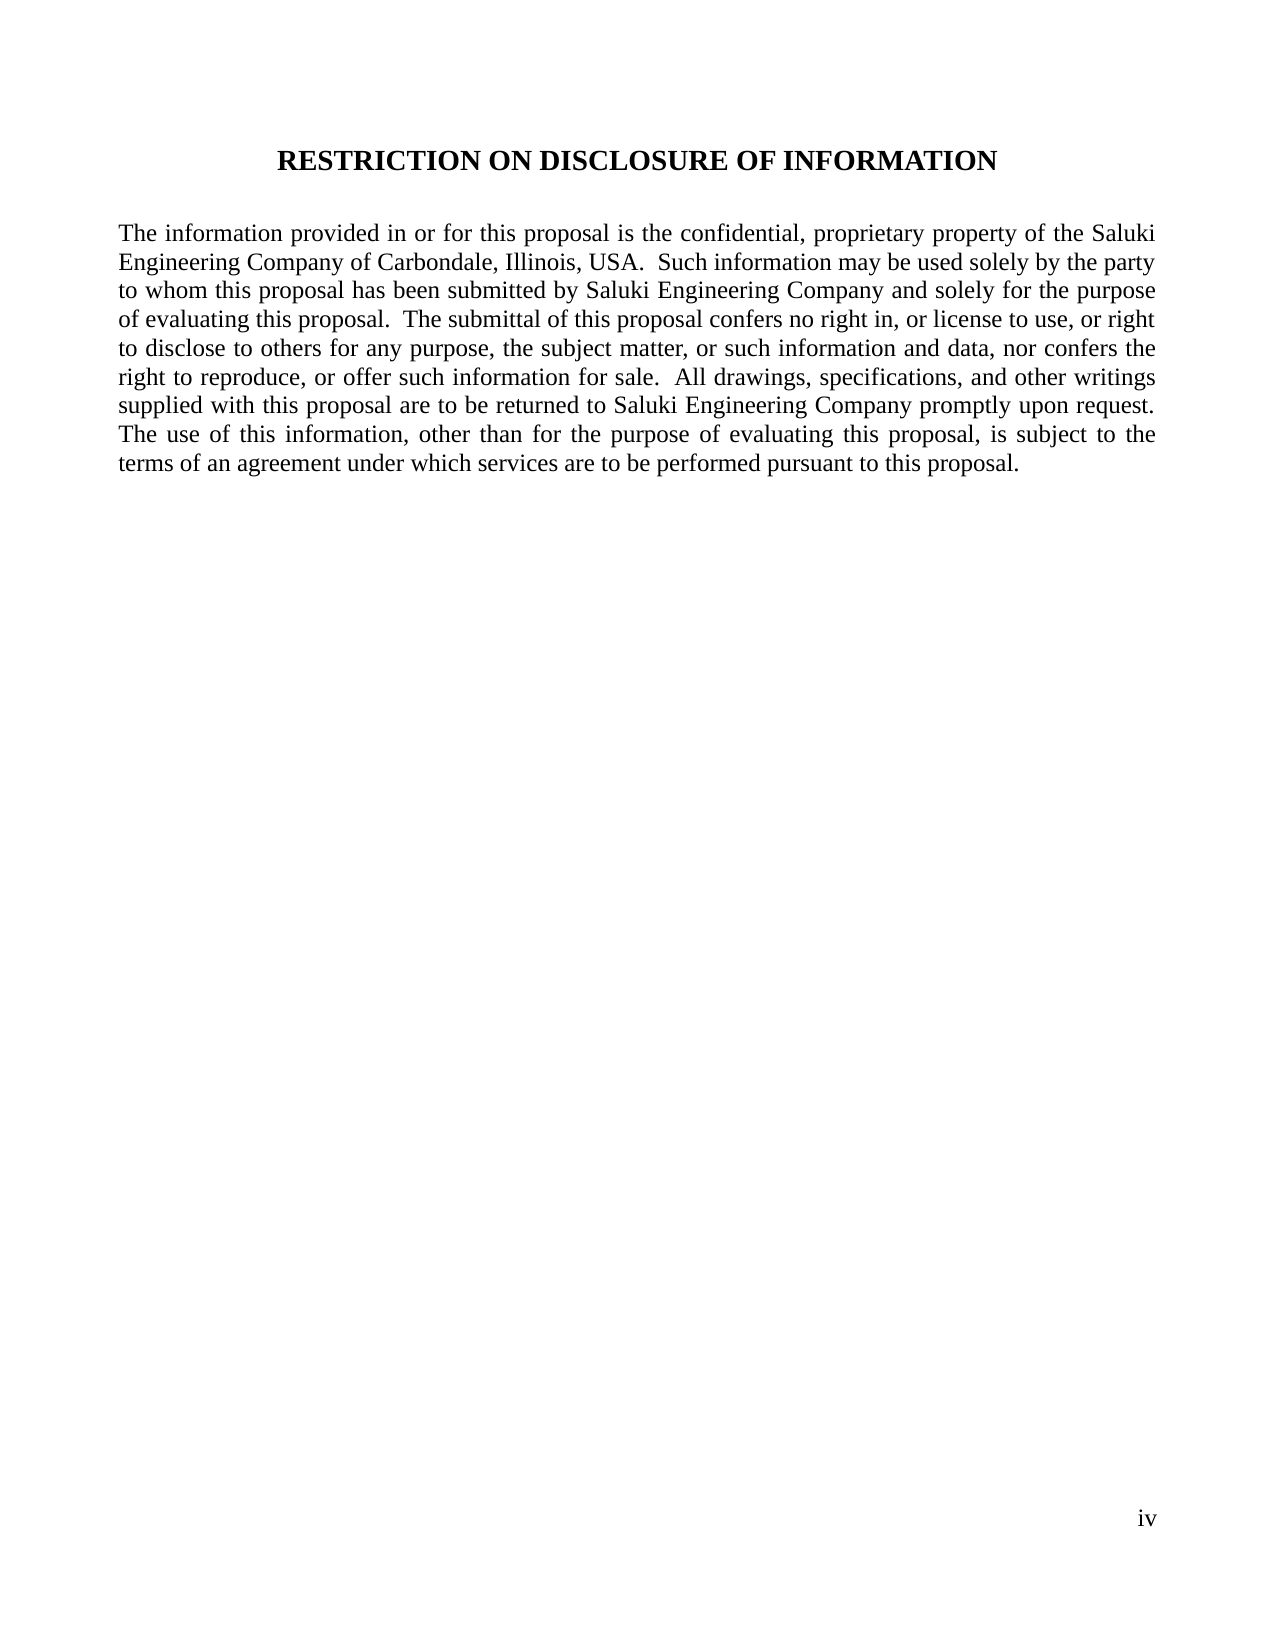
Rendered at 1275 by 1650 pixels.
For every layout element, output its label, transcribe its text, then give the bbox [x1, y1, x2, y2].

subtitle RESTRICTION ON DISCLOSURE OF INFORMATION [118, 143, 1157, 177]
text The information provided in or for this proposal is the confidential, proprietary property of the Saluki Engineering Company of Carbondale, Illinois, USA. Such information may be used solely by the party to whom this proposal has been submitted by Saluki Engineering Company and solely for the purpose of evaluating this proposal. The submittal of this proposal confers no right in, or license to use, or right to disclose to others for any purpose, the subject matter, or such information and data, nor confers the right to reproduce, or offer such information for sale. All drawings, specifications, and other writings supplied with this proposal are to be returned to Saluki Engineering Company promptly upon request. The use of this information, other than for the purpose of evaluating this proposal, is subject to the terms of an agreement under which services are to be performed pursuant to this proposal. [118, 218, 1157, 477]
